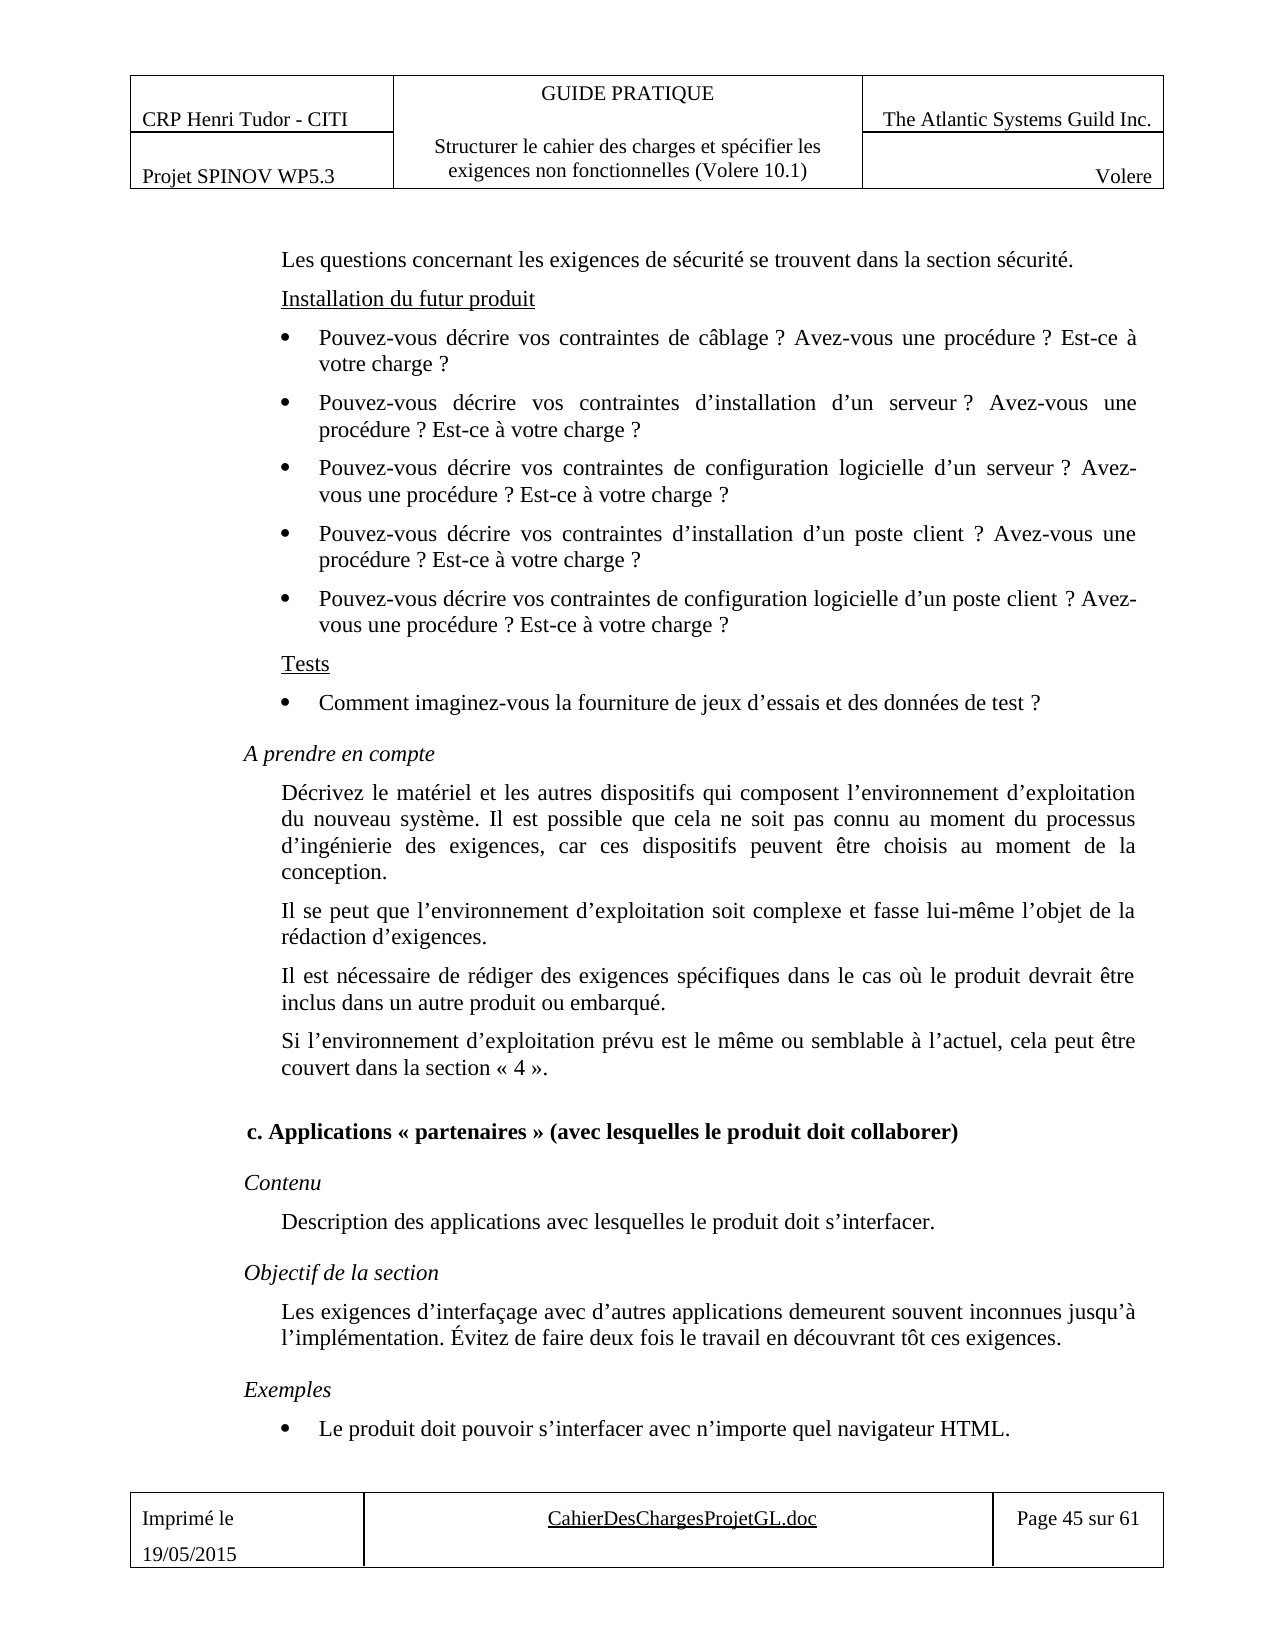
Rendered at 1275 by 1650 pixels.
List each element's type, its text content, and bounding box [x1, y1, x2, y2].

list Pouvez-vous décrire vos contraintes de câblage ? Avez-vous une procédure ? Est-ce à votre charge ? [281, 324, 1137, 377]
subtitle c. Applications « partenaires » (avec lesquelles le produit doit collaborer) [247, 1118, 1137, 1144]
text Installation du futur produit [281, 285, 1137, 312]
list Le produit doit pouvoir s’interfacer avec n’importe quel navigateur HTML. [281, 1415, 1137, 1441]
text Il est nécessaire de rédiger des exigences spécifiques dans le cas où le produit devrait être inclus dans un autre produit ou embarqué. [281, 962, 1137, 1015]
list Pouvez-vous décrire vos contraintes de configuration logicielle d’un poste client ? Avez-vous une procédure ? Est-ce à votre charge ? [281, 585, 1137, 638]
text Tests [281, 650, 1137, 676]
subtitle A prendre en compte [244, 740, 1137, 767]
subtitle Exemples [244, 1376, 1137, 1402]
subtitle Contenu [244, 1169, 1137, 1195]
list Pouvez-vous décrire vos contraintes d’installation d’un serveur ? Avez-vous une procédure ? Est-ce à votre charge ? [281, 389, 1137, 442]
text Les questions concernant les exigences de sécurité se trouvent dans la section sécurité. [281, 246, 1137, 273]
text Décrivez le matériel et les autres dispositifs qui composent l’environnement d’exploitation du nouveau système. Il est possible que cela ne soit pas connu au moment du processus d’ingénierie des exigences, car ces dispositifs peuvent être choisis au moment de la conception. [281, 779, 1137, 884]
subtitle Objectif de la section [244, 1259, 1137, 1286]
text Il se peut que l’environnement d’exploitation soit complexe et fasse lui-même l’objet de la rédaction d’exigences. [281, 897, 1137, 950]
list Pouvez-vous décrire vos contraintes de configuration logicielle d’un serveur ? Avez-vous une procédure ? Est-ce à votre charge ? [281, 454, 1137, 507]
text Les exigences d’interfaçage avec d’autres applications demeurent souvent inconnues jusqu’à l’implémentation. Évitez de faire deux fois le travail en découvrant tôt ces exigences. [281, 1298, 1137, 1351]
text Si l’environnement d’exploitation prévu est le même ou semblable à l’actuel, cela peut être couvert dans la section « 4 ». [281, 1027, 1137, 1080]
list Comment imaginez-vous la fourniture de jeux d’essais et des données de test ? [281, 689, 1137, 715]
text Description des applications avec lesquelles le produit doit s’interfacer. [281, 1208, 1137, 1234]
list Pouvez-vous décrire vos contraintes d’installation d’un poste client ? Avez-vous une procédure ? Est-ce à votre charge ? [281, 520, 1137, 572]
